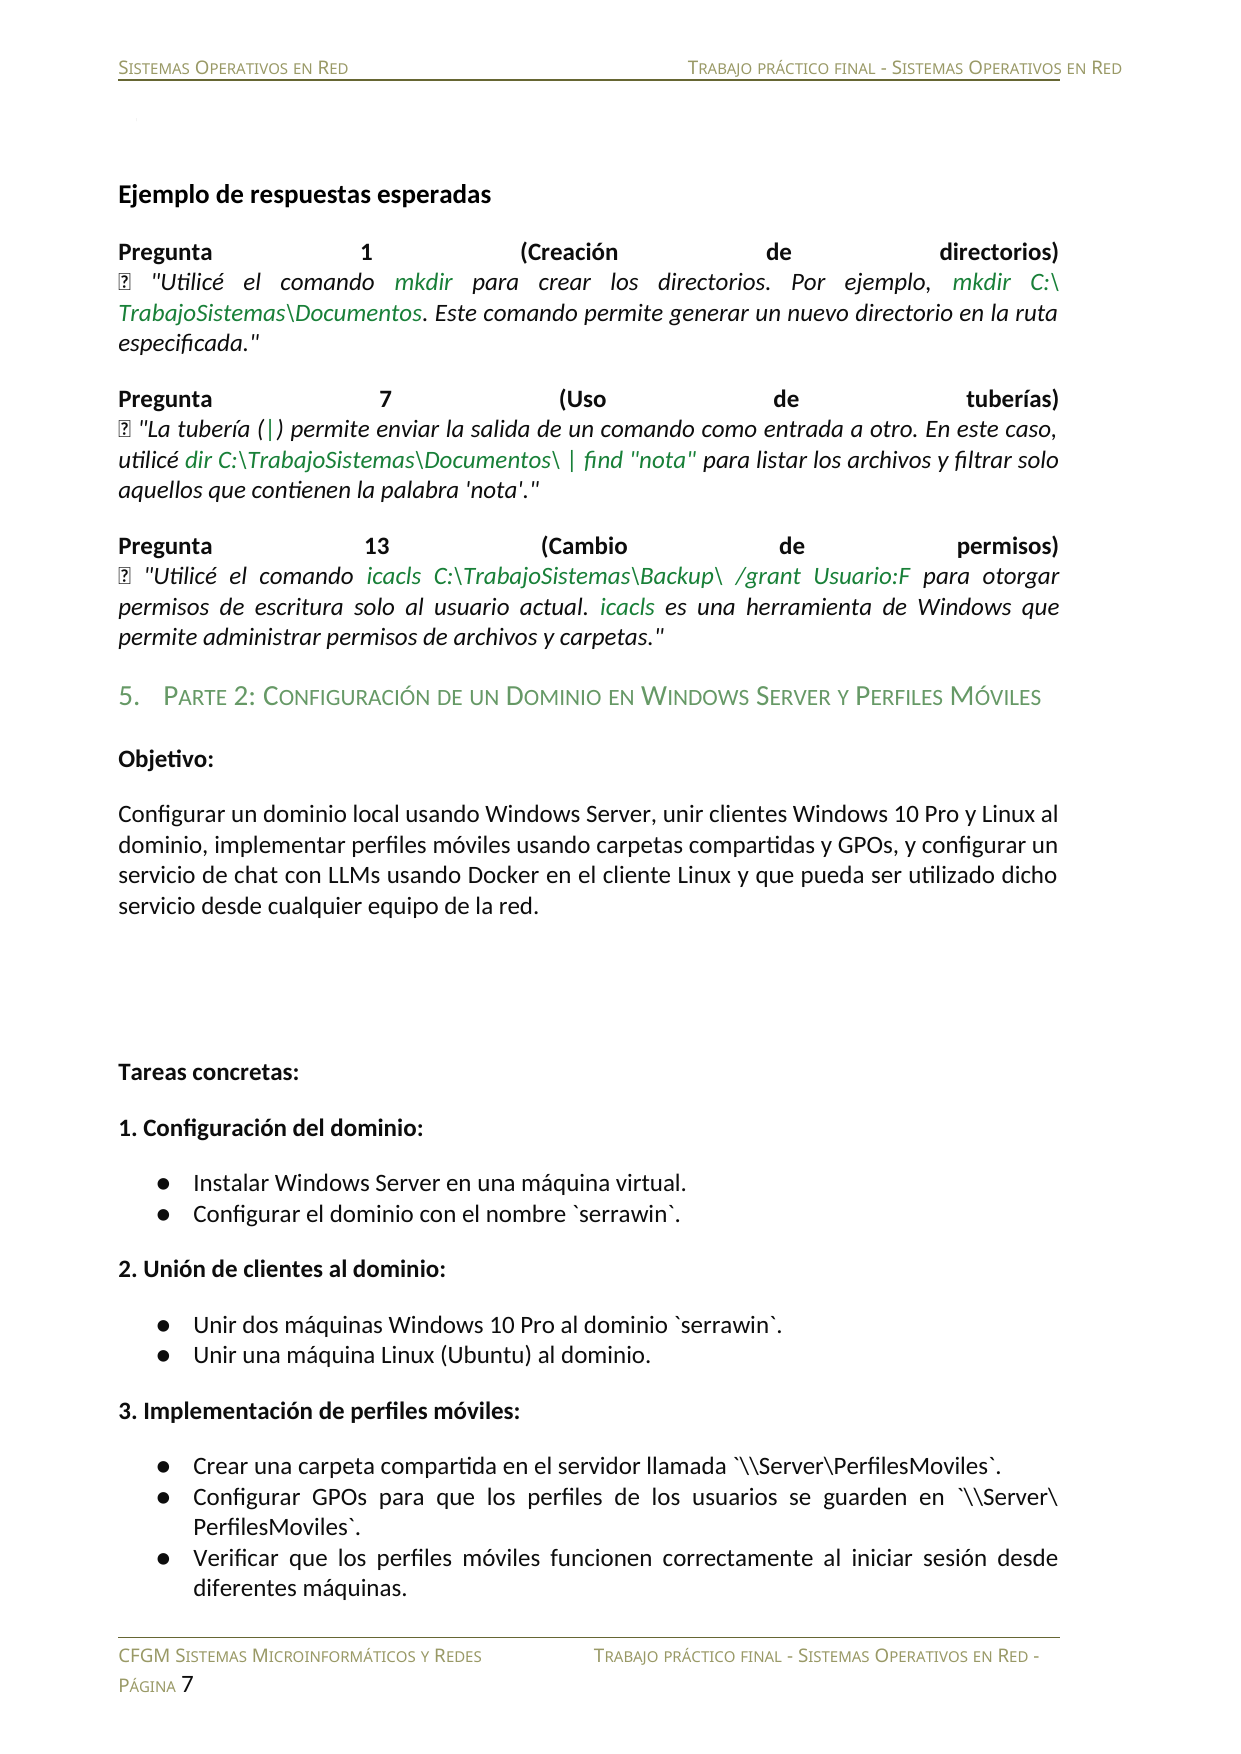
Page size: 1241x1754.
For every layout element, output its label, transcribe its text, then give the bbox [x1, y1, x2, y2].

list Unir una máquina Linux (Ubuntu) al dominio. [156, 1339, 1060, 1370]
text 2. Unión de clientes al dominio: [118, 1253, 1060, 1284]
text 1. Configuración del dominio: [118, 1112, 1060, 1142]
list Configurar GPOs para que los perfiles de los usuarios se guarden en `\\Server\PerfilesMoviles`. [156, 1481, 1060, 1542]
text Pregunta 7 (Uso de tuberías) ✅ "La tubería (|) permite enviar la salida de un comando como entrada a otro. En este caso, utilicé dir C:\TrabajoSistemas\Documentos\ | find "nota" para listar los archivos y filtrar solo aquellos que contienen la palabra 'nota'." [118, 383, 1060, 505]
list Instalar Windows Server en una máquina virtual. [156, 1167, 1060, 1198]
list Unir dos máquinas Windows 10 Pro al dominio `serrawin`. [156, 1309, 1060, 1339]
list Verificar que los perfiles móviles funcionen correctamente al iniciar sesión desde diferentes máquinas. [156, 1542, 1060, 1603]
text 3. Implementación de perfiles móviles: [118, 1395, 1060, 1426]
text Pregunta 1 (Creación de directorios) ✅ "Utilicé el comando mkdir para crear los directorios. Por ejemplo, mkdir C:\TrabajoSistemas\Documentos. Este comando permite generar un nuevo directorio en la ruta especificada." [118, 236, 1060, 358]
list Configurar el dominio con el nombre `serrawin`. [156, 1198, 1060, 1228]
text Configurar un dominio local usando Windows Server, unir clientes Windows 10 Pro y Linux al dominio, implementar perfiles móviles usando carpetas compartidas y GPOs, y configurar un servicio de chat con LLMs usando Docker en el cliente Linux y que pueda ser utilizado dicho servicio desde cualquier equipo de la red. [118, 798, 1060, 920]
text Tareas concretas: [118, 1056, 1060, 1087]
subtitle Parte 2: Configuración de un Dominio en Windows Server y Perfiles Móviles [118, 677, 1122, 713]
text Objetivo: [118, 743, 1060, 773]
subtitle Ejemplo de respuestas esperadas [118, 178, 1060, 211]
text Pregunta 13 (Cambio de permisos) ✅ "Utilicé el comando icacls C:\TrabajoSistemas\Backup\ /grant Usuario:F para otorgar permisos de escritura solo al usuario actual. icacls es una herramienta de Windows que permite administrar permisos de archivos y carpetas." [118, 530, 1060, 652]
list Crear una carpeta compartida en el servidor llamada `\\Server\PerfilesMoviles`. [156, 1451, 1060, 1481]
